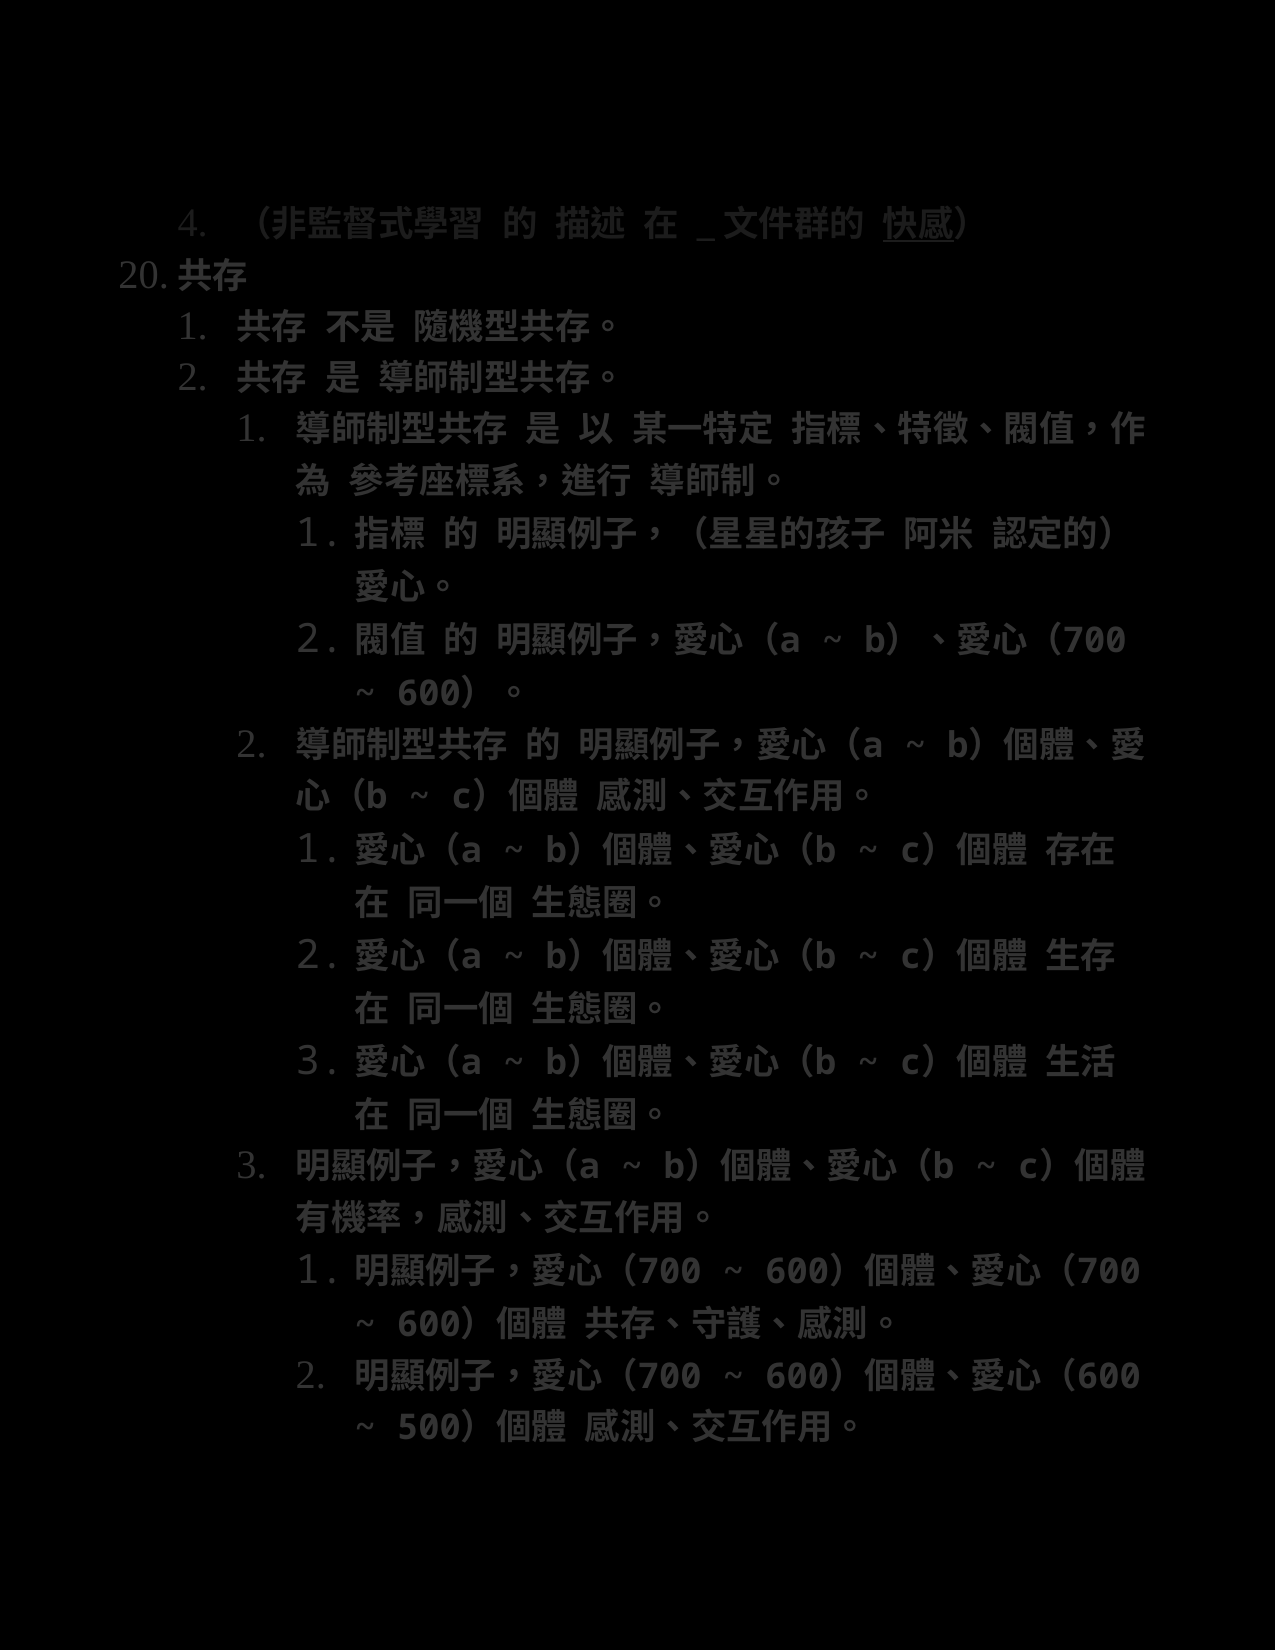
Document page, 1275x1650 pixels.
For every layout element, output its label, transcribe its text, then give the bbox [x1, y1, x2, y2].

list （非監督式學習 的 描述 在 _ 文件群的 快感） [177, 196, 1157, 247]
list 明顯例子，愛心（700 ~ 600）個體、愛心（600 ~ 500）個體 感測、交互作用。 [295, 1347, 1157, 1450]
list 導師制型共存 的 明顯例子，愛心（a ~ b）個體、愛心（b ~ c）個體 感測、交互作用。 [236, 716, 1157, 819]
list 愛心（a ~ b）個體、愛心（b ~ c）個體 存在 在 同一個 生態圈。 [295, 819, 1157, 925]
list 共存 是 導師制型共存。 [177, 349, 1157, 401]
list 共存 不是 隨機型共存。 [177, 298, 1157, 349]
list 愛心（a ~ b）個體、愛心（b ~ c）個體 生活 在 同一個 生態圈。 [295, 1032, 1157, 1138]
list 指標 的 明顯例子，（星星的孩子 阿米 認定的）愛心。 [295, 503, 1157, 610]
list 明顯例子，愛心（a ~ b）個體、愛心（b ~ c）個體 有機率，感測、交互作用。 [236, 1138, 1157, 1241]
list 明顯例子，愛心（700 ~ 600）個體、愛心（700 ~ 600）個體 共存、守護、感測。 [295, 1241, 1157, 1347]
list 導師制型共存 是 以 某一特定 指標、特徵、閥值，作為 參考座標系，進行 導師制。 [236, 401, 1157, 503]
list 愛心（a ~ b）個體、愛心（b ~ c）個體 生存 在 同一個 生態圈。 [295, 925, 1157, 1032]
list 共存 [118, 247, 1157, 298]
list 閥值 的 明顯例子，愛心（a ~ b）、愛心（700 ~ 600）。 [295, 610, 1157, 716]
